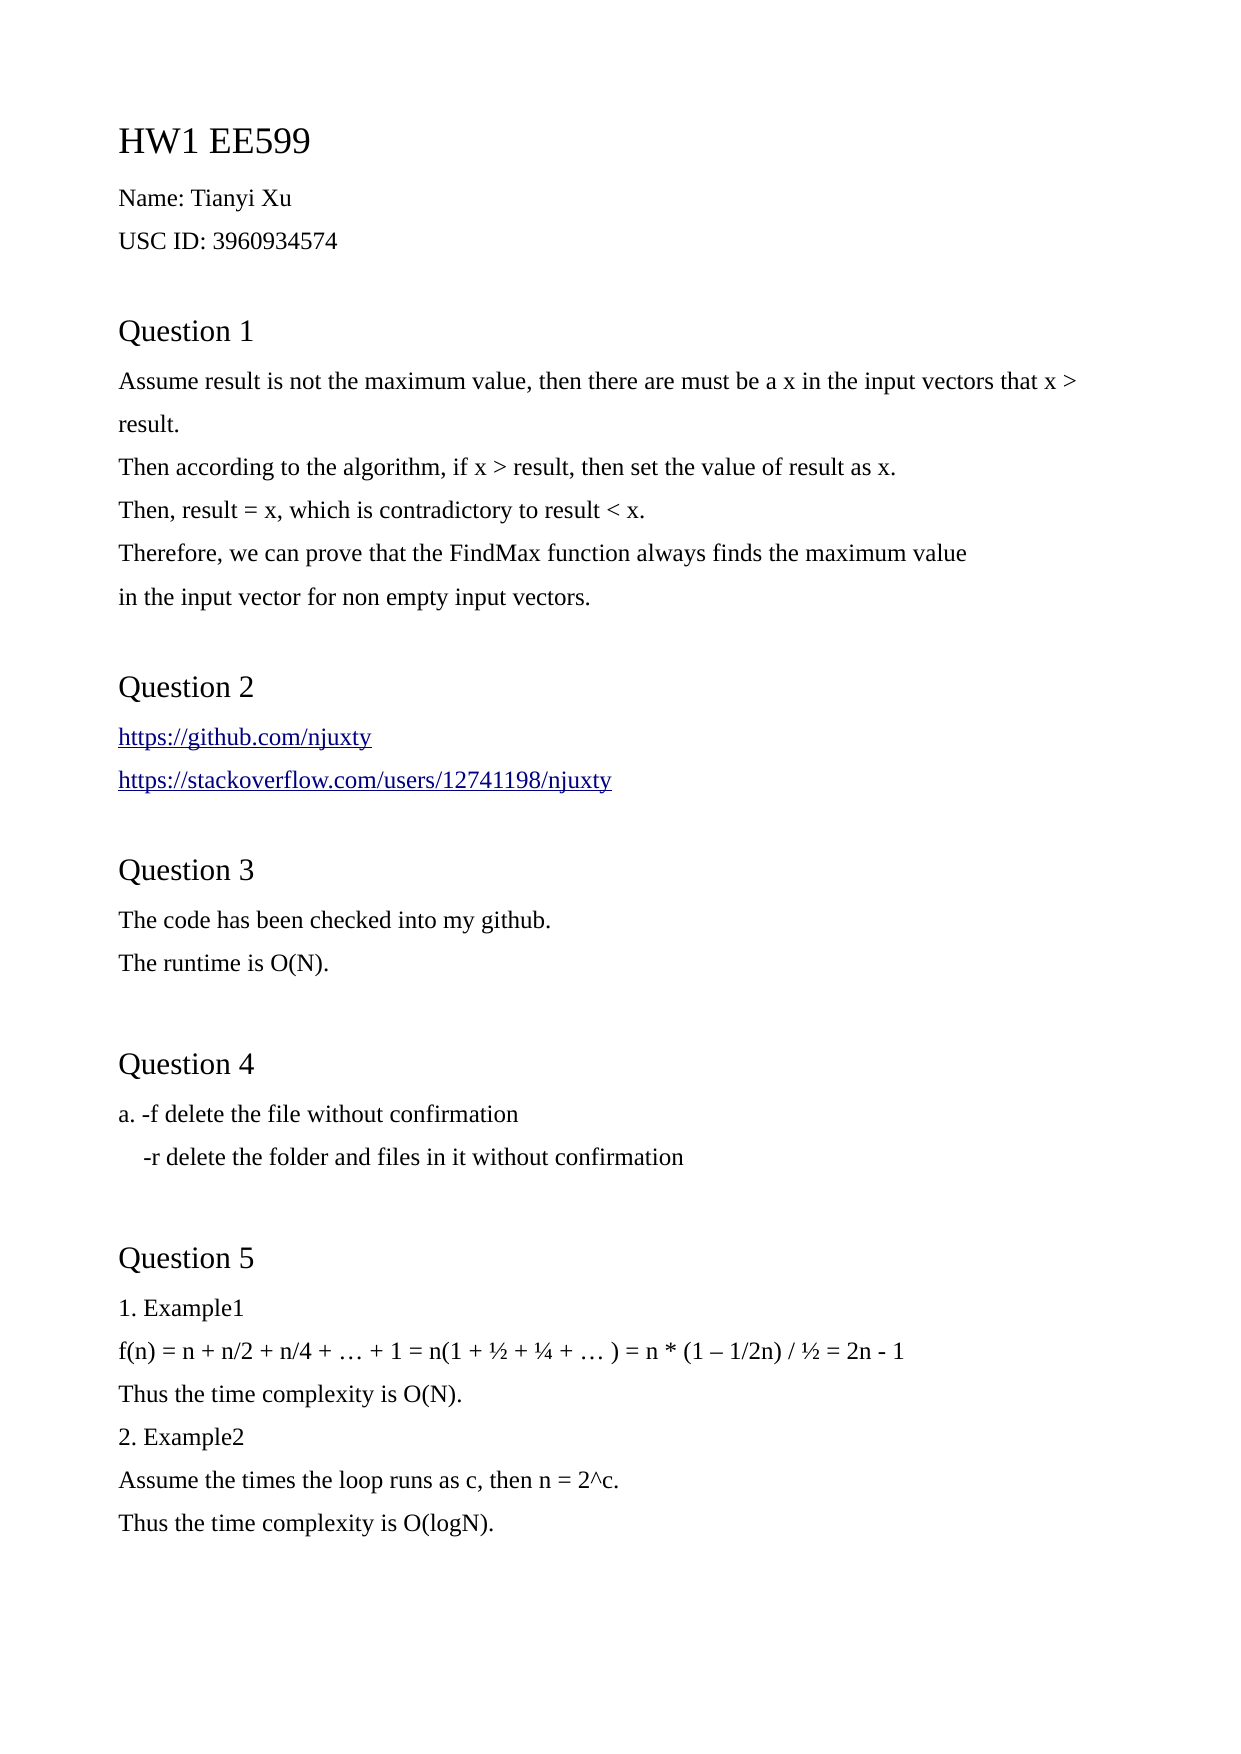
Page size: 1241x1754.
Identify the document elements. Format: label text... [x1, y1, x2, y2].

text Therefore, we can prove that the FindMax function always finds the maximum value [118, 538, 1122, 567]
text in the input vector for non empty input vectors. [118, 582, 1122, 610]
text 1. Example1 [118, 1293, 1122, 1322]
text Question 5 [118, 1239, 1122, 1275]
text -r delete the folder and files in it without confirmation [118, 1142, 1122, 1171]
text Assume the times the loop runs as c, then n = 2^c. [118, 1465, 1122, 1494]
text Thus the time complexity is O(logN). [118, 1508, 1122, 1537]
text Then, result = x, which is contradictory to result < x. [118, 495, 1122, 524]
text Question 4 [118, 1045, 1122, 1081]
text The code has been checked into my github. [118, 905, 1122, 934]
text HW1 EE599 [118, 118, 1122, 161]
text a. -f delete the file without confirmation [118, 1099, 1122, 1128]
text f(n) = n + n/2 + n/4 + … + 1 = n(1 + ½ + ¼ + … ) = n * (1 – 1/2n) / ½ = 2n - 1 [118, 1336, 1122, 1365]
text Question 3 [118, 851, 1122, 887]
text The runtime is O(N). [118, 948, 1122, 977]
text Question 2 [118, 668, 1122, 704]
text Assume result is not the maximum value, then there are must be a x in the input vectors that x > result. [118, 366, 1122, 438]
text https://github.com/njuxty [118, 722, 1122, 751]
text Name: Tianyi Xu [118, 183, 1122, 212]
text 2. Example2 [118, 1422, 1122, 1451]
text Then according to the algorithm, if x > result, then set the value of result as x. [118, 452, 1122, 481]
text USC ID: 3960934574 [118, 226, 1122, 255]
text Question 1 [118, 312, 1122, 348]
text Thus the time complexity is O(N). [118, 1379, 1122, 1408]
text https://stackoverflow.com/users/12741198/njuxty [118, 765, 1122, 794]
